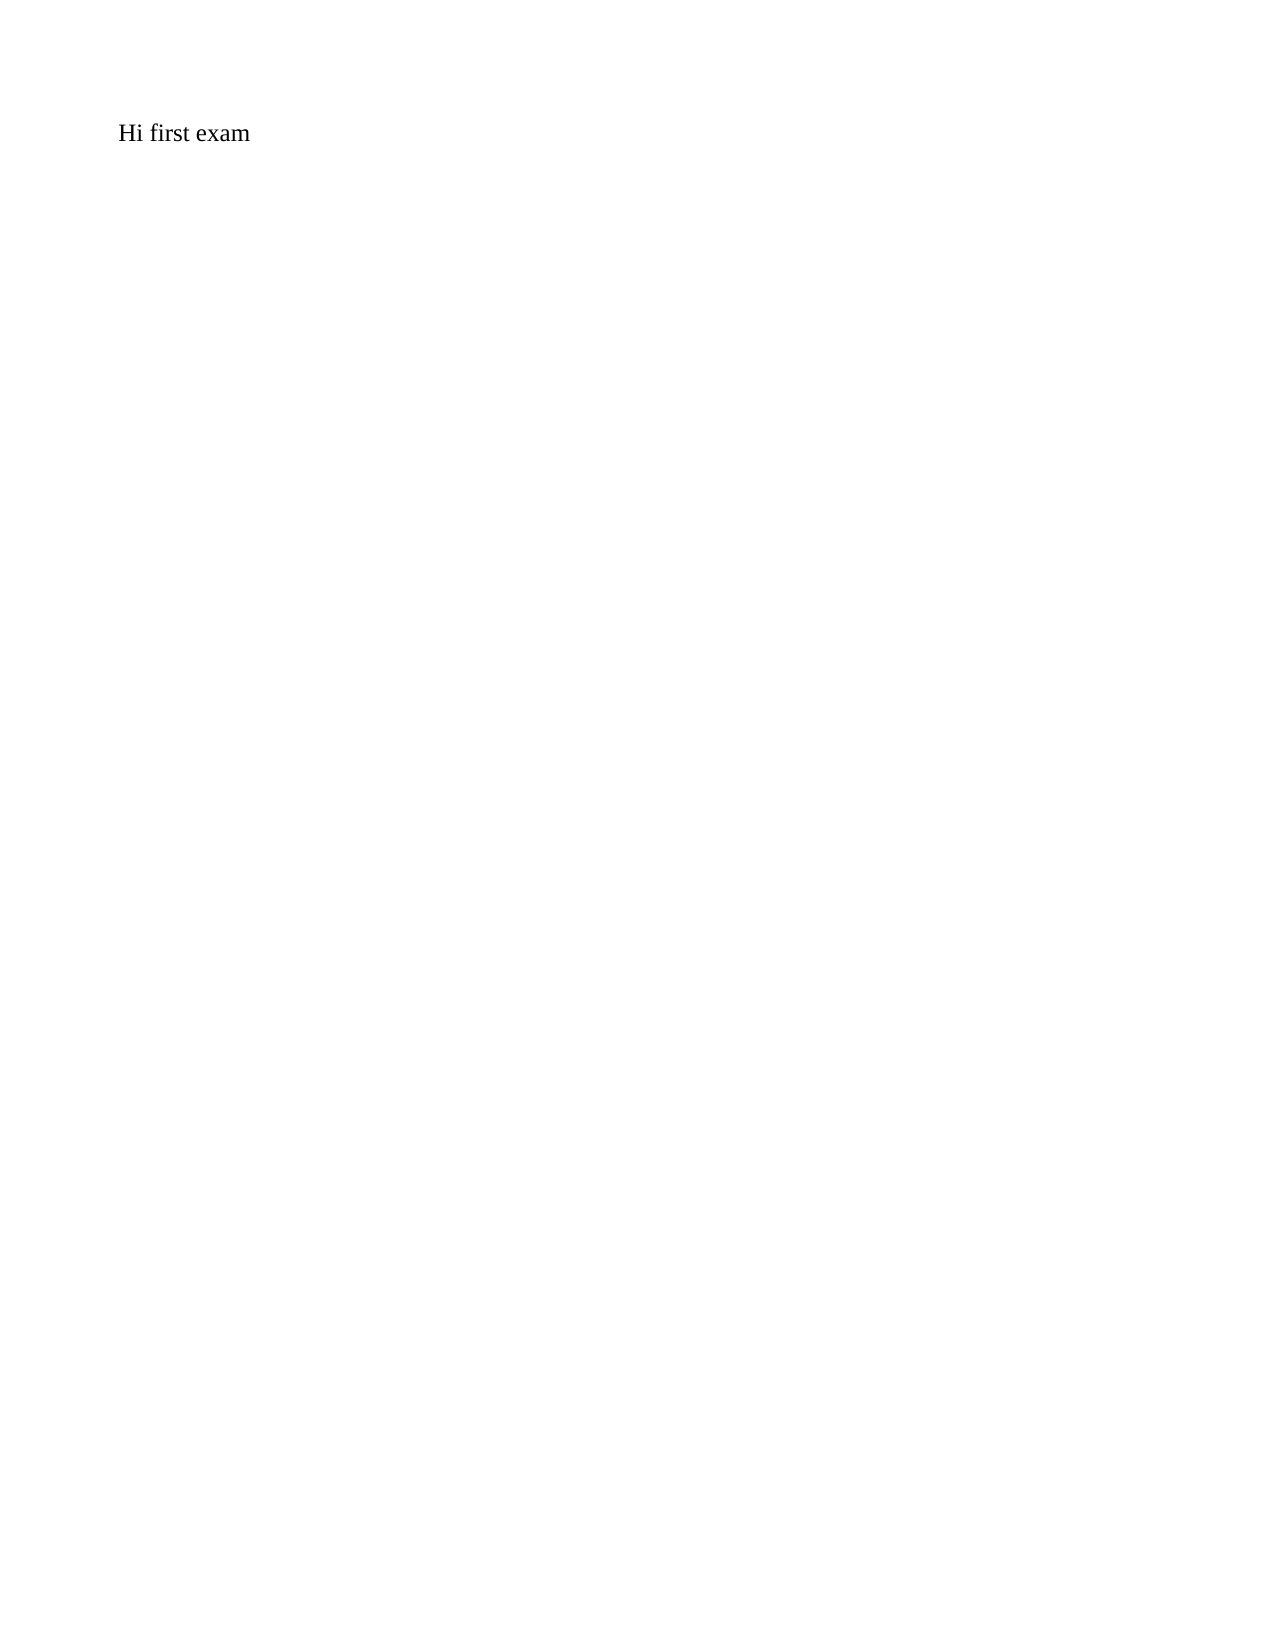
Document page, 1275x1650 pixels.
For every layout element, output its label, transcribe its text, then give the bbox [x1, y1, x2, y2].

text Hi first exam [118, 118, 1157, 147]
